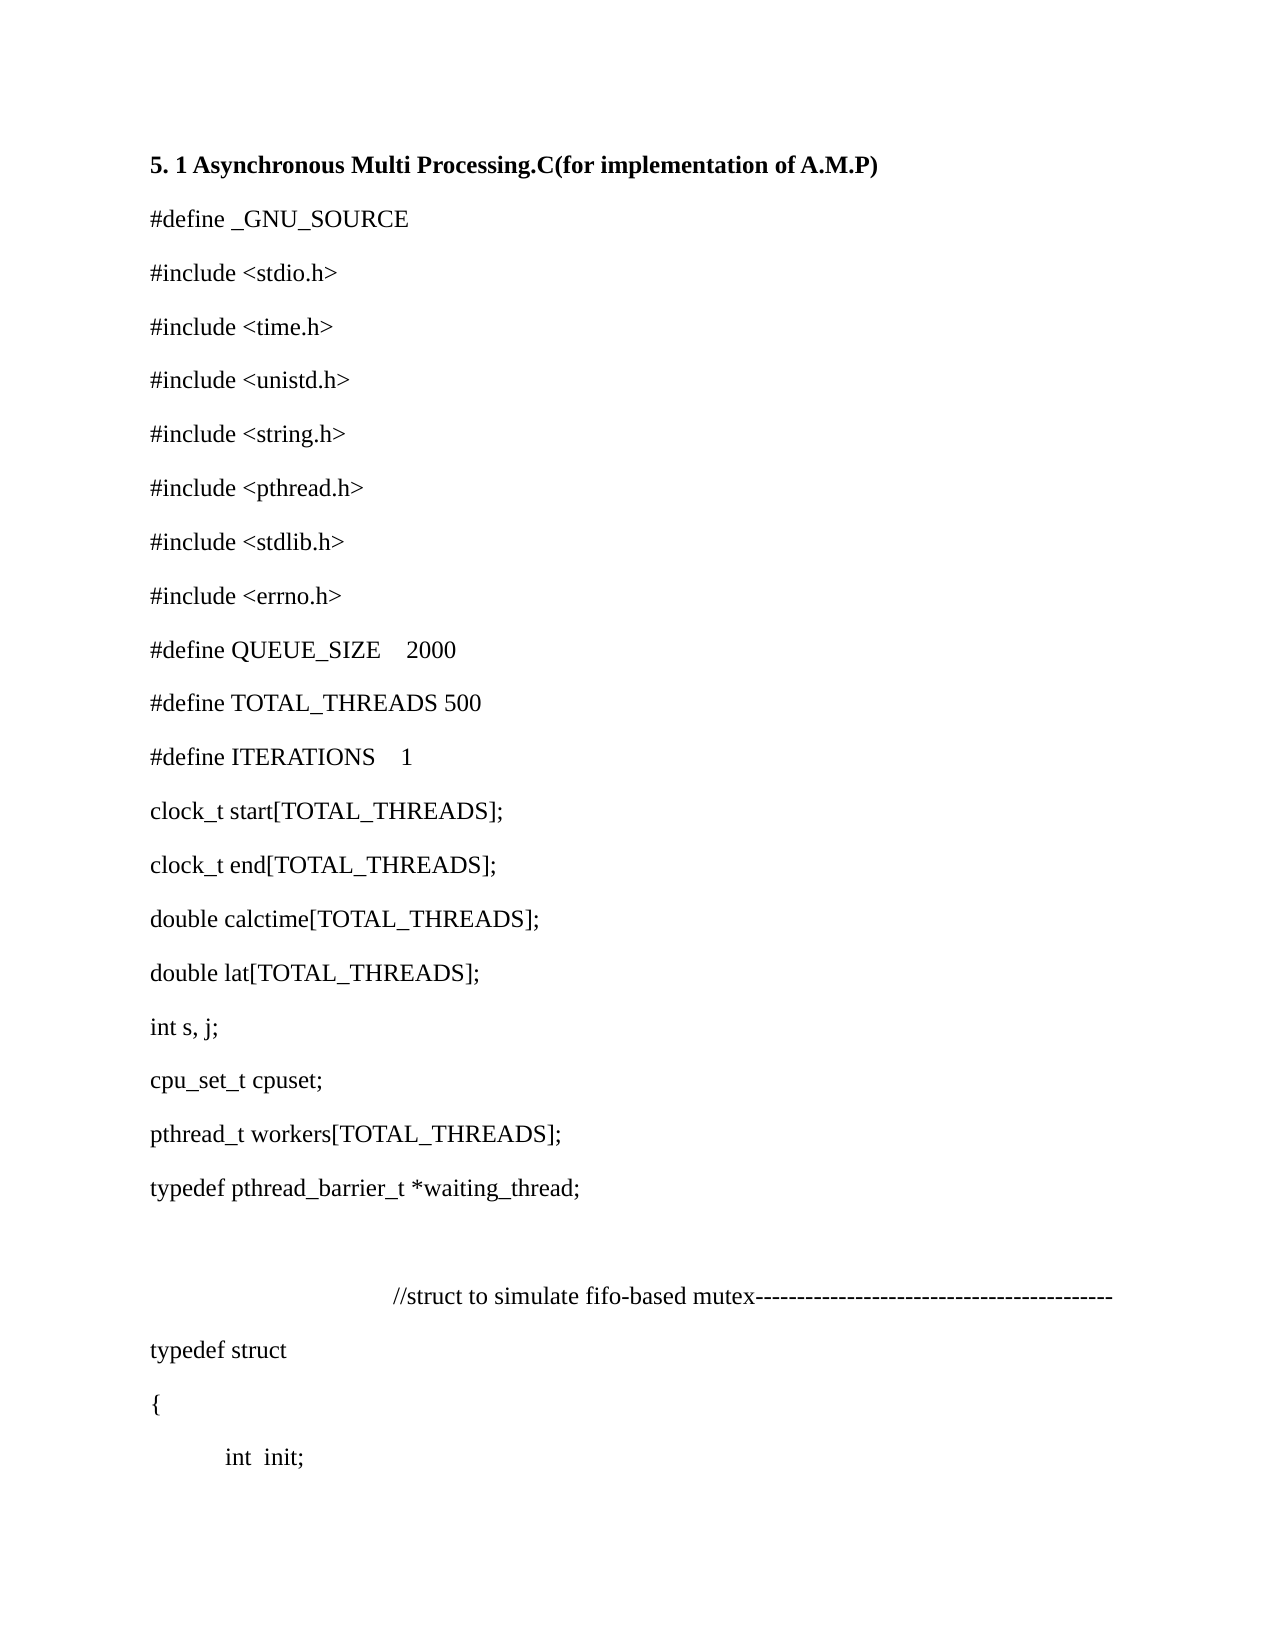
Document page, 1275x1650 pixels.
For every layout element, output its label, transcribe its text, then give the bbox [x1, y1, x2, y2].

text pthread_t workers[TOTAL_THREADS]; [150, 1119, 1125, 1148]
text int init; [150, 1442, 1125, 1471]
text #include <pthread.h> [150, 473, 1125, 502]
text cpu_set_t cpuset; [150, 1066, 1125, 1094]
text clock_t start[TOTAL_THREADS]; [150, 796, 1125, 825]
text #define QUEUE_SIZE 2000 [150, 635, 1125, 663]
text typedef struct [150, 1335, 1125, 1363]
text 5. 1 Asynchronous Multi Processing.C(for implementation of A.M.P) [150, 150, 1125, 179]
text typedef pthread_barrier_t *waiting_thread; [150, 1173, 1125, 1202]
text #include <stdlib.h> [150, 527, 1125, 556]
text double calctime[TOTAL_THREADS]; [150, 904, 1125, 933]
text //struct to simulate fifo-based mutex------------------------------------------- [150, 1281, 1125, 1310]
text #define ITERATIONS 1 [150, 742, 1125, 771]
text #define _GNU_SOURCE [150, 204, 1125, 233]
text #include <string.h> [150, 419, 1125, 448]
text clock_t end[TOTAL_THREADS]; [150, 850, 1125, 879]
text int s, j; [150, 1012, 1125, 1040]
text { [150, 1389, 1125, 1417]
text #include <errno.h> [150, 581, 1125, 609]
text #include <stdio.h> [150, 258, 1125, 286]
text #include <time.h> [150, 312, 1125, 340]
text double lat[TOTAL_THREADS]; [150, 958, 1125, 987]
text #include <unistd.h> [150, 365, 1125, 394]
text #define TOTAL_THREADS 500 [150, 688, 1125, 717]
